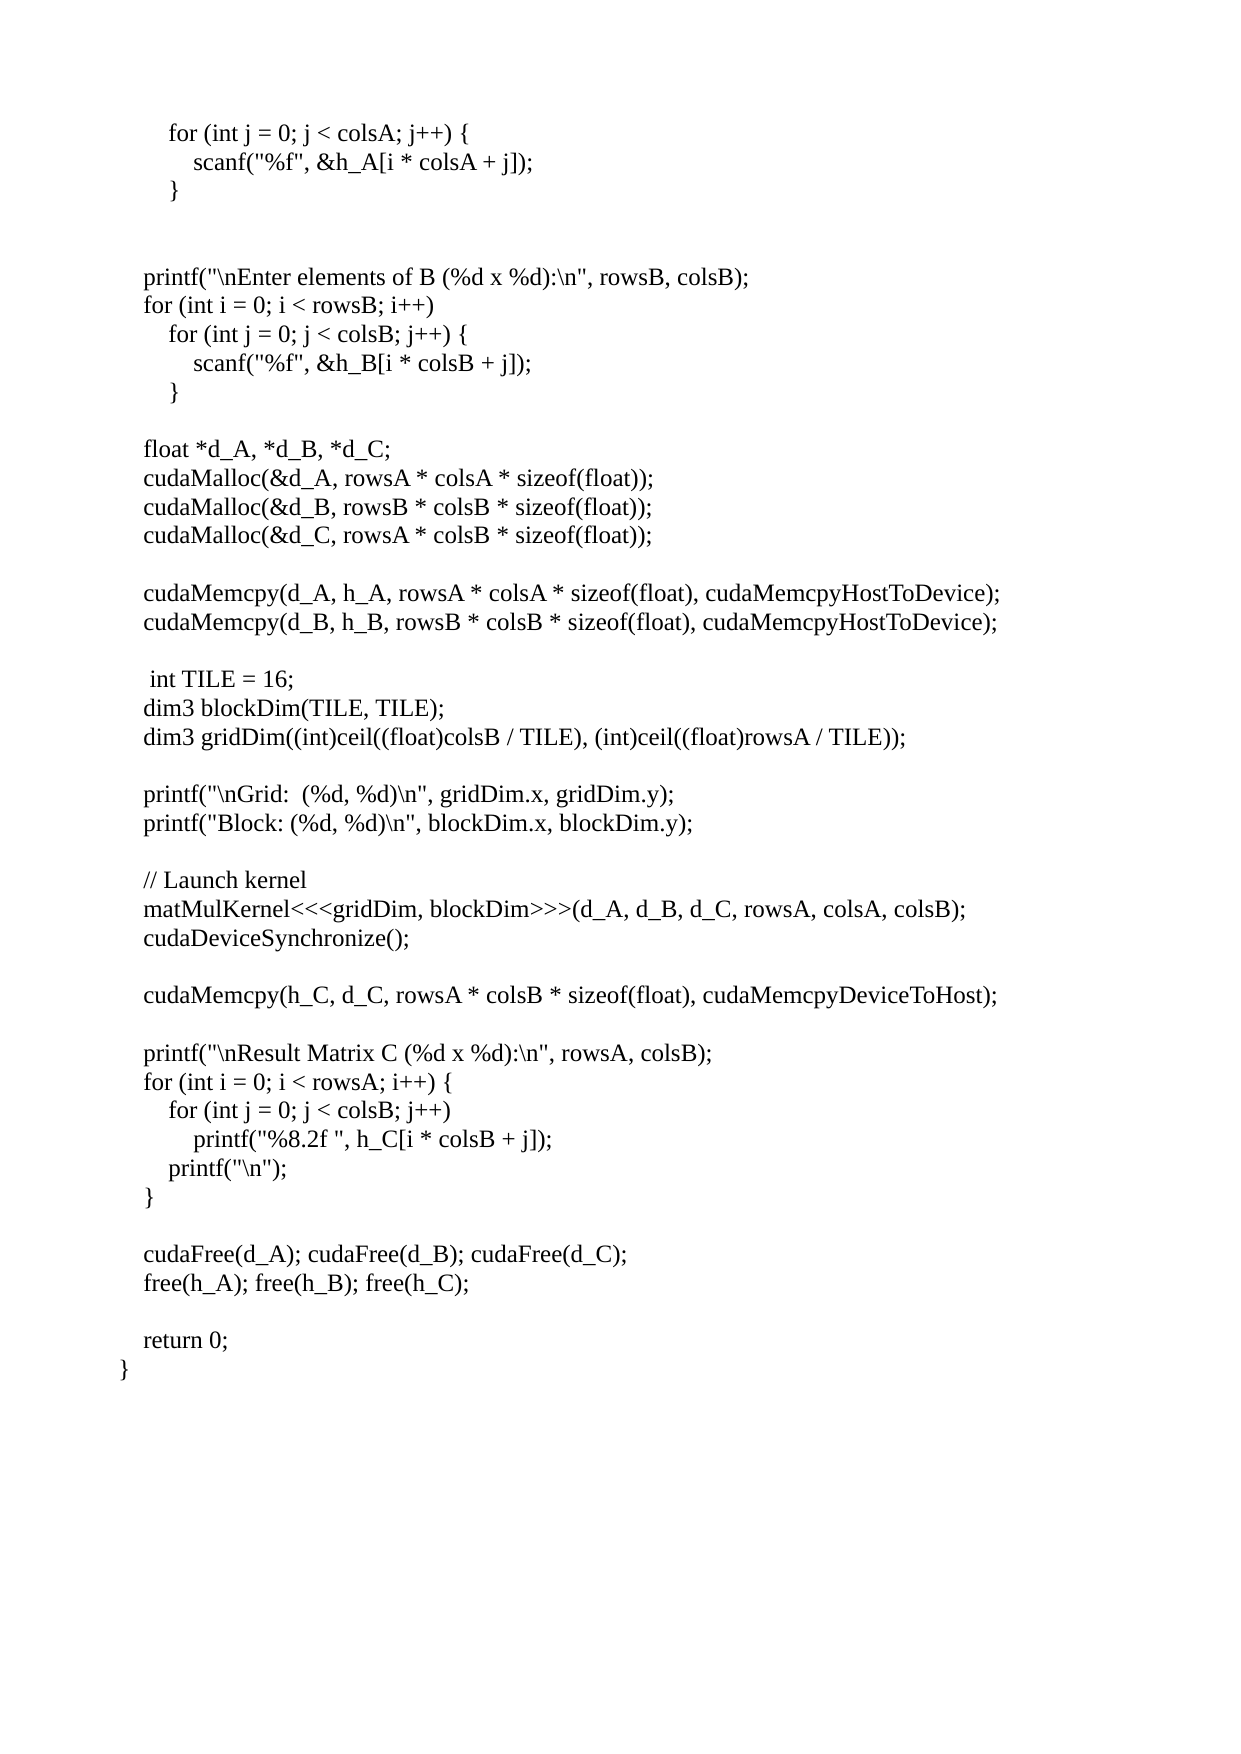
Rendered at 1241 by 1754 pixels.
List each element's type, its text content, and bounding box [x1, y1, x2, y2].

text // Launch kernel [118, 866, 1122, 894]
text cudaMemcpy(d_A, h_A, rowsA * colsA * sizeof(float), cudaMemcpyHostToDevice); [118, 578, 1122, 607]
text printf("\nEnter elements of B (%d x %d):\n", rowsB, colsB); [118, 262, 1122, 291]
text printf("\nGrid: (%d, %d)\n", gridDim.x, gridDim.y); [118, 779, 1122, 808]
text for (int i = 0; i < rowsB; i++) [118, 291, 1122, 319]
text cudaMalloc(&d_B, rowsB * colsB * sizeof(float)); [118, 492, 1122, 521]
text printf("\n"); [118, 1153, 1122, 1182]
text } [118, 1182, 1122, 1211]
text matMulKernel<<<gridDim, blockDim>>>(d_A, d_B, d_C, rowsA, colsA, colsB); [118, 894, 1122, 923]
text int TILE = 16; [118, 664, 1122, 693]
text } [118, 1354, 1122, 1383]
text } [118, 377, 1122, 406]
text dim3 blockDim(TILE, TILE); [118, 693, 1122, 722]
text dim3 gridDim((int)ceil((float)colsB / TILE), (int)ceil((float)rowsA / TILE)); [118, 722, 1122, 751]
text cudaFree(d_A); cudaFree(d_B); cudaFree(d_C); [118, 1239, 1122, 1268]
text } [118, 176, 1122, 204]
text cudaMemcpy(d_B, h_B, rowsB * colsB * sizeof(float), cudaMemcpyHostToDevice); [118, 607, 1122, 636]
text cudaDeviceSynchronize(); [118, 923, 1122, 952]
text scanf("%f", &h_B[i * colsB + j]); [118, 348, 1122, 377]
text scanf("%f", &h_A[i * colsA + j]); [118, 147, 1122, 176]
text printf("Block: (%d, %d)\n", blockDim.x, blockDim.y); [118, 808, 1122, 837]
text for (int i = 0; i < rowsA; i++) { [118, 1067, 1122, 1096]
text free(h_A); free(h_B); free(h_C); [118, 1268, 1122, 1297]
text printf("%8.2f ", h_C[i * colsB + j]); [118, 1124, 1122, 1153]
text printf("\nResult Matrix C (%d x %d):\n", rowsA, colsB); [118, 1038, 1122, 1067]
text for (int j = 0; j < colsB; j++) { [118, 319, 1122, 348]
text for (int j = 0; j < colsA; j++) { [118, 118, 1122, 147]
text cudaMalloc(&d_C, rowsA * colsB * sizeof(float)); [118, 521, 1122, 549]
text float *d_A, *d_B, *d_C; [118, 434, 1122, 463]
text return 0; [118, 1326, 1122, 1354]
text cudaMalloc(&d_A, rowsA * colsA * sizeof(float)); [118, 463, 1122, 492]
text for (int j = 0; j < colsB; j++) [118, 1096, 1122, 1124]
text cudaMemcpy(h_C, d_C, rowsA * colsB * sizeof(float), cudaMemcpyDeviceToHost); [118, 981, 1122, 1009]
